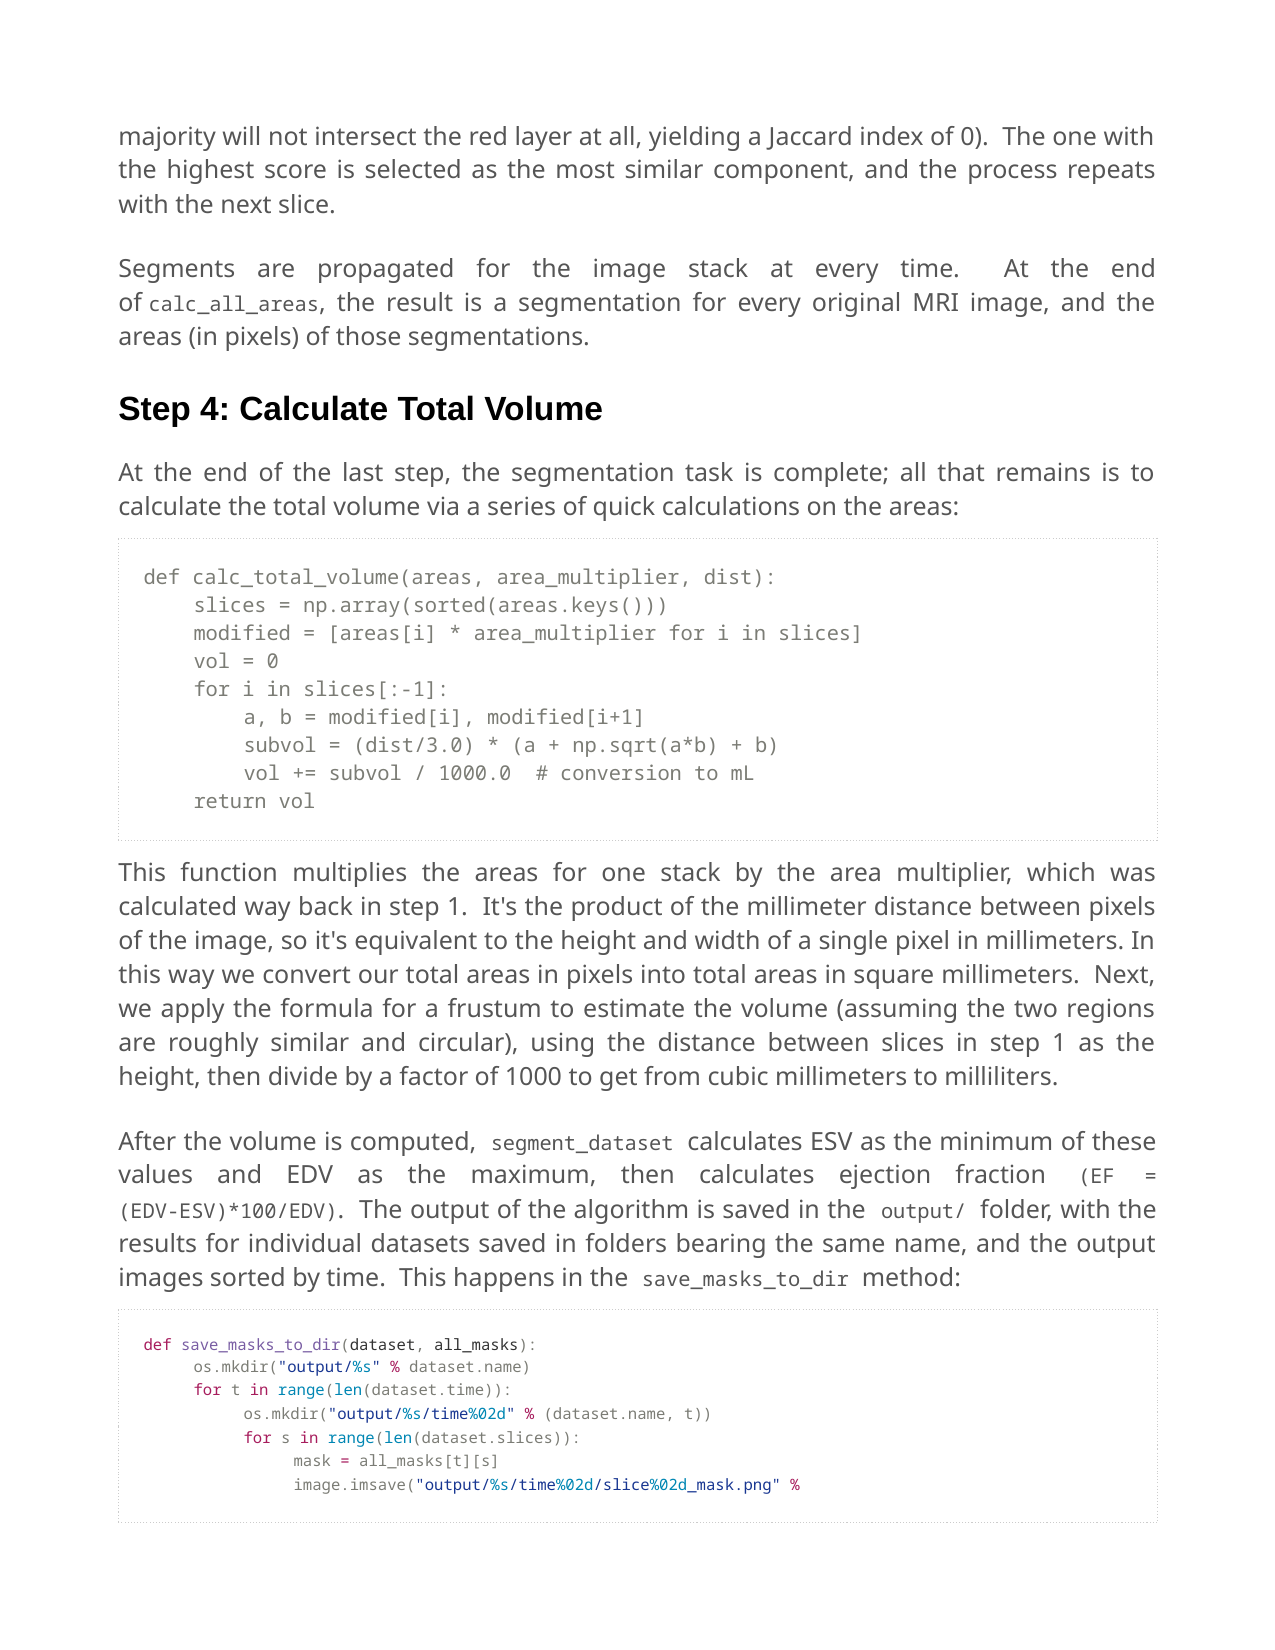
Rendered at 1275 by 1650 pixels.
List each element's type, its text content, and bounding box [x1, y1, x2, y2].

text This function multiplies the areas for one stack by the area multiplier, which was calculated way back in step 1. It's the product of the millimeter distance between pixels of the image, so it's equivalent to the height and width of a single pixel in millimeters. In this way we convert our total areas in pixels into total areas in square millimeters. Next, we apply the formula for a frustum to estimate the volume (assuming the two regions are roughly similar and circular), using the distance between slices in step 1 as the height, then divide by a factor of 1000 to get from cubic millimeters to milliliters. [118, 855, 1157, 1093]
text def calc_total_volume(areas, area_multiplier, dist): [118, 538, 1157, 565]
text vol = 0 [118, 621, 1157, 649]
picture [490, 1479, 499, 1490]
text vol += subvol / 1000.0 # conversion to mL [118, 733, 1157, 761]
picture [468, 1408, 477, 1419]
picture [557, 1479, 564, 1490]
text modified = [areas[i] * area_multiplier for i in slices] [118, 593, 1157, 621]
text At the end of the last step, the segmentation task is complete; all that remains is to calculate the total volume via a series of quick calculations on the areas: [118, 454, 1157, 523]
text def save_masks_to_dir(dataset, all_masks): [118, 1308, 1157, 1330]
text Segments are propagated for the image stack at every time. At the end of calc_all_areas, the result is a segmentation for every original MRI image, and the areas (in pixels) of those segmentations. [118, 250, 1157, 352]
text os.mkdir("output/%s/time%02d" % (dataset.name, t)) [118, 1377, 1157, 1401]
text return vol [118, 761, 1157, 840]
picture [335, 1383, 340, 1393]
picture [385, 1431, 390, 1441]
text for i in slices[:-1]: [118, 649, 1157, 677]
text a, b = modified[i], modified[i+1] [118, 677, 1157, 705]
text for t in range(len(dataset.time)): [118, 1353, 1157, 1377]
text for s in range(len(dataset.slices)): [118, 1401, 1157, 1424]
text majority will not intersect the red layer at all, yielding a Jaccard index of 0). The one with the highest score is selected as the most similar component, and the process repeats with the next slice. [118, 118, 1157, 220]
text os.mkdir("output/%s" % dataset.name) [118, 1330, 1157, 1353]
text subvol = (dist/3.0) * (a + np.sqrt(a*b) + b) [118, 705, 1157, 733]
text After the volume is computed, segment_dataset calculates ESV as the minimum of these values and EDV as the maximum, then calculates ejection fraction (EF = (EDV-ESV)*100/EDV). The output of the algorithm is saved in the output/ folder, with the results for individual datasets saved in folders bearing the same name, and the output images sorted by time. This happens in the save_masks_to_dir method: [118, 1123, 1157, 1293]
text slices = np.array(sorted(areas.keys())) [118, 565, 1157, 593]
subtitle Step 4: Calculate Total Volume [118, 388, 1157, 427]
text image.imsave("output/%s/time%02d/slice%02d_mask.png" % [118, 1448, 1157, 1522]
text mask = all_masks[t][s] [118, 1424, 1157, 1448]
